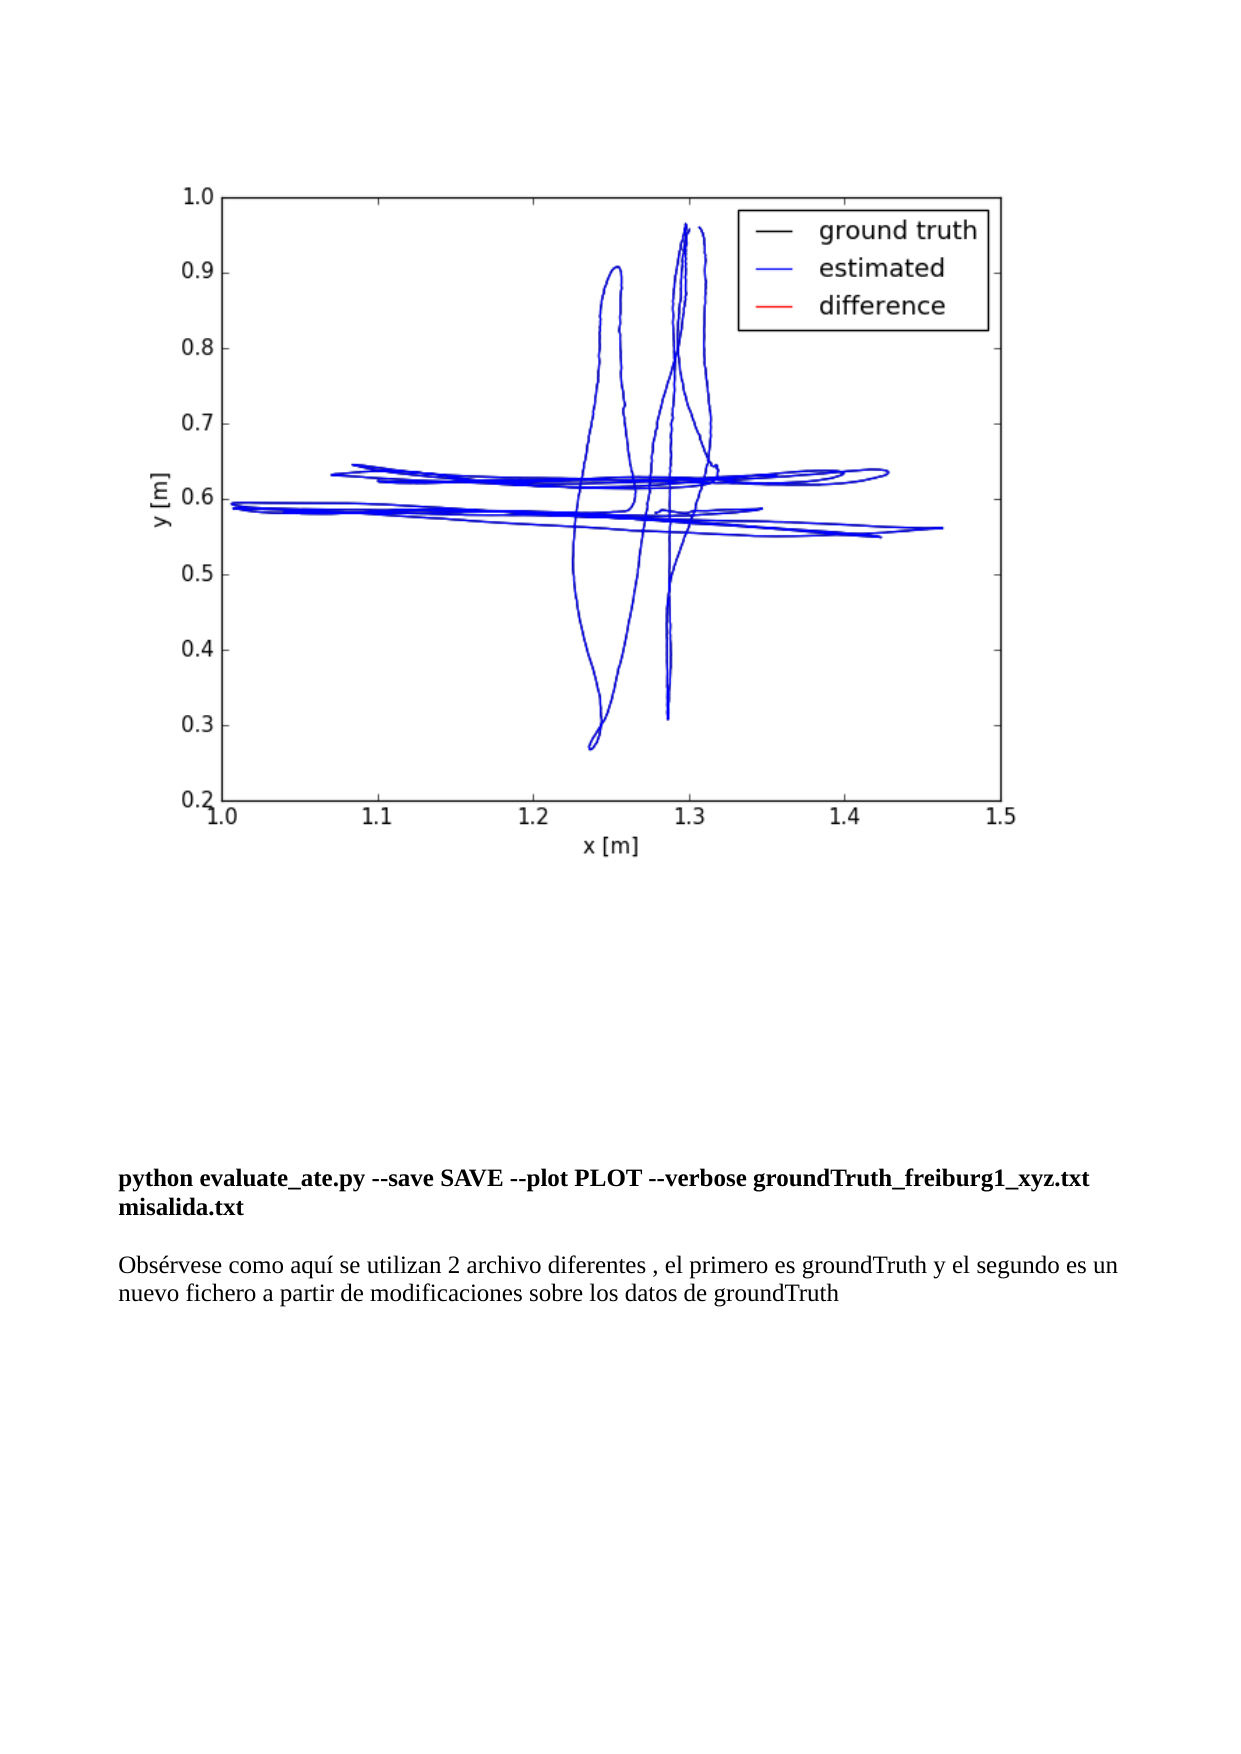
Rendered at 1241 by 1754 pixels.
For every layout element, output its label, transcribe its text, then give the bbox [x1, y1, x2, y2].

text python evaluate_ate.py --save SAVE --plot PLOT --verbose groundTruth_freiburg1_xyz.txt misalida.txt [118, 1163, 1122, 1221]
text Obsérvese como aquí se utilizan 2 archivo diferentes , el primero es groundTruth y el segundo es un nuevo fichero a partir de modificaciones sobre los datos de groundTruth [118, 1250, 1122, 1307]
picture [96, 123, 1101, 876]
